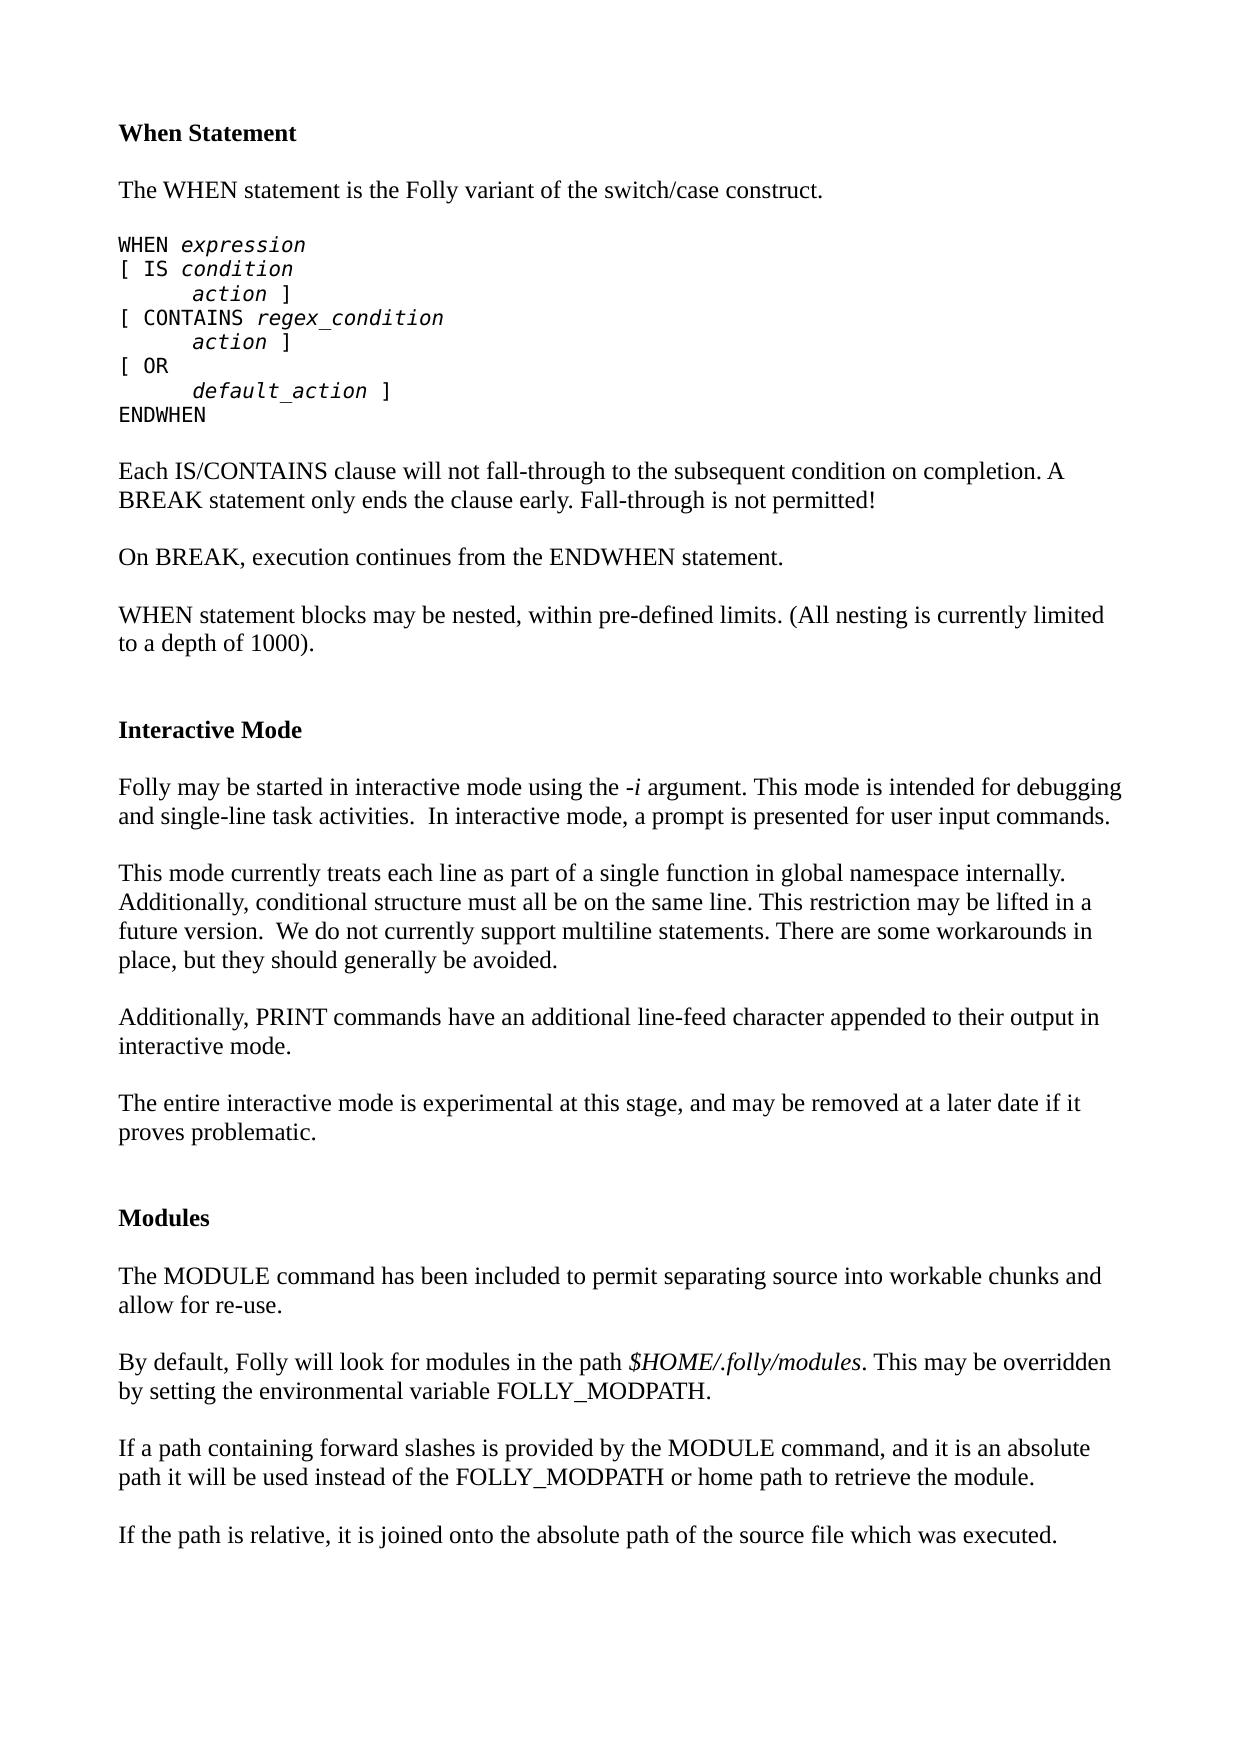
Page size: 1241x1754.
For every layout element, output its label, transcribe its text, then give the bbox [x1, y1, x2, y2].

text This mode currently treats each line as part of a single function in global namespace internally. Additionally, conditional structure must all be on the same line. This restriction may be lifted in a future version. We do not currently support multiline statements. There are some workarounds in place, but they should generally be avoided. [118, 858, 1122, 973]
text By default, Folly will look for modules in the path $HOME/.folly/modules. This may be overridden by setting the environmental variable FOLLY_MODPATH. [118, 1347, 1122, 1405]
text On BREAK, execution continues from the ENDWHEN statement. [118, 542, 1122, 571]
text [ IS condition [118, 257, 1122, 282]
text [ OR [118, 354, 1122, 379]
text Modules [118, 1203, 1122, 1232]
text [ CONTAINS regex_condition [118, 306, 1122, 330]
text action ] [118, 330, 1122, 354]
text WHEN expression [118, 233, 1122, 257]
text The MODULE command has been included to permit separating source into workable chunks and allow for re-use. [118, 1261, 1122, 1318]
text Interactive Mode [118, 715, 1122, 743]
text Additionally, PRINT commands have an additional line-feed character appended to their output in interactive mode. [118, 1002, 1122, 1060]
text default_action ] [118, 379, 1122, 403]
text ENDWHEN [118, 403, 1122, 427]
text If the path is relative, it is joined onto the absolute path of the source file which was executed. [118, 1520, 1122, 1548]
text When Statement [118, 118, 1122, 147]
text WHEN statement blocks may be nested, within pre-defined limits. (All nesting is currently limited to a depth of 1000). [118, 600, 1122, 657]
text Each IS/CONTAINS clause will not fall-through to the subsequent condition on completion. A BREAK statement only ends the clause early. Fall-through is not permitted! [118, 456, 1122, 513]
text The WHEN statement is the Folly variant of the switch/case construct. [118, 176, 1122, 204]
text Folly may be started in interactive mode using the -i argument. This mode is intended for debugging and single-line task activities. In interactive mode, a prompt is presented for user input commands. [118, 772, 1122, 830]
text If a path containing forward slashes is provided by the MODULE command, and it is an absolute path it will be used instead of the FOLLY_MODPATH or home path to retrieve the module. [118, 1433, 1122, 1491]
text The entire interactive mode is experimental at this stage, and may be removed at a later date if it proves problematic. [118, 1088, 1122, 1146]
text action ] [118, 282, 1122, 306]
